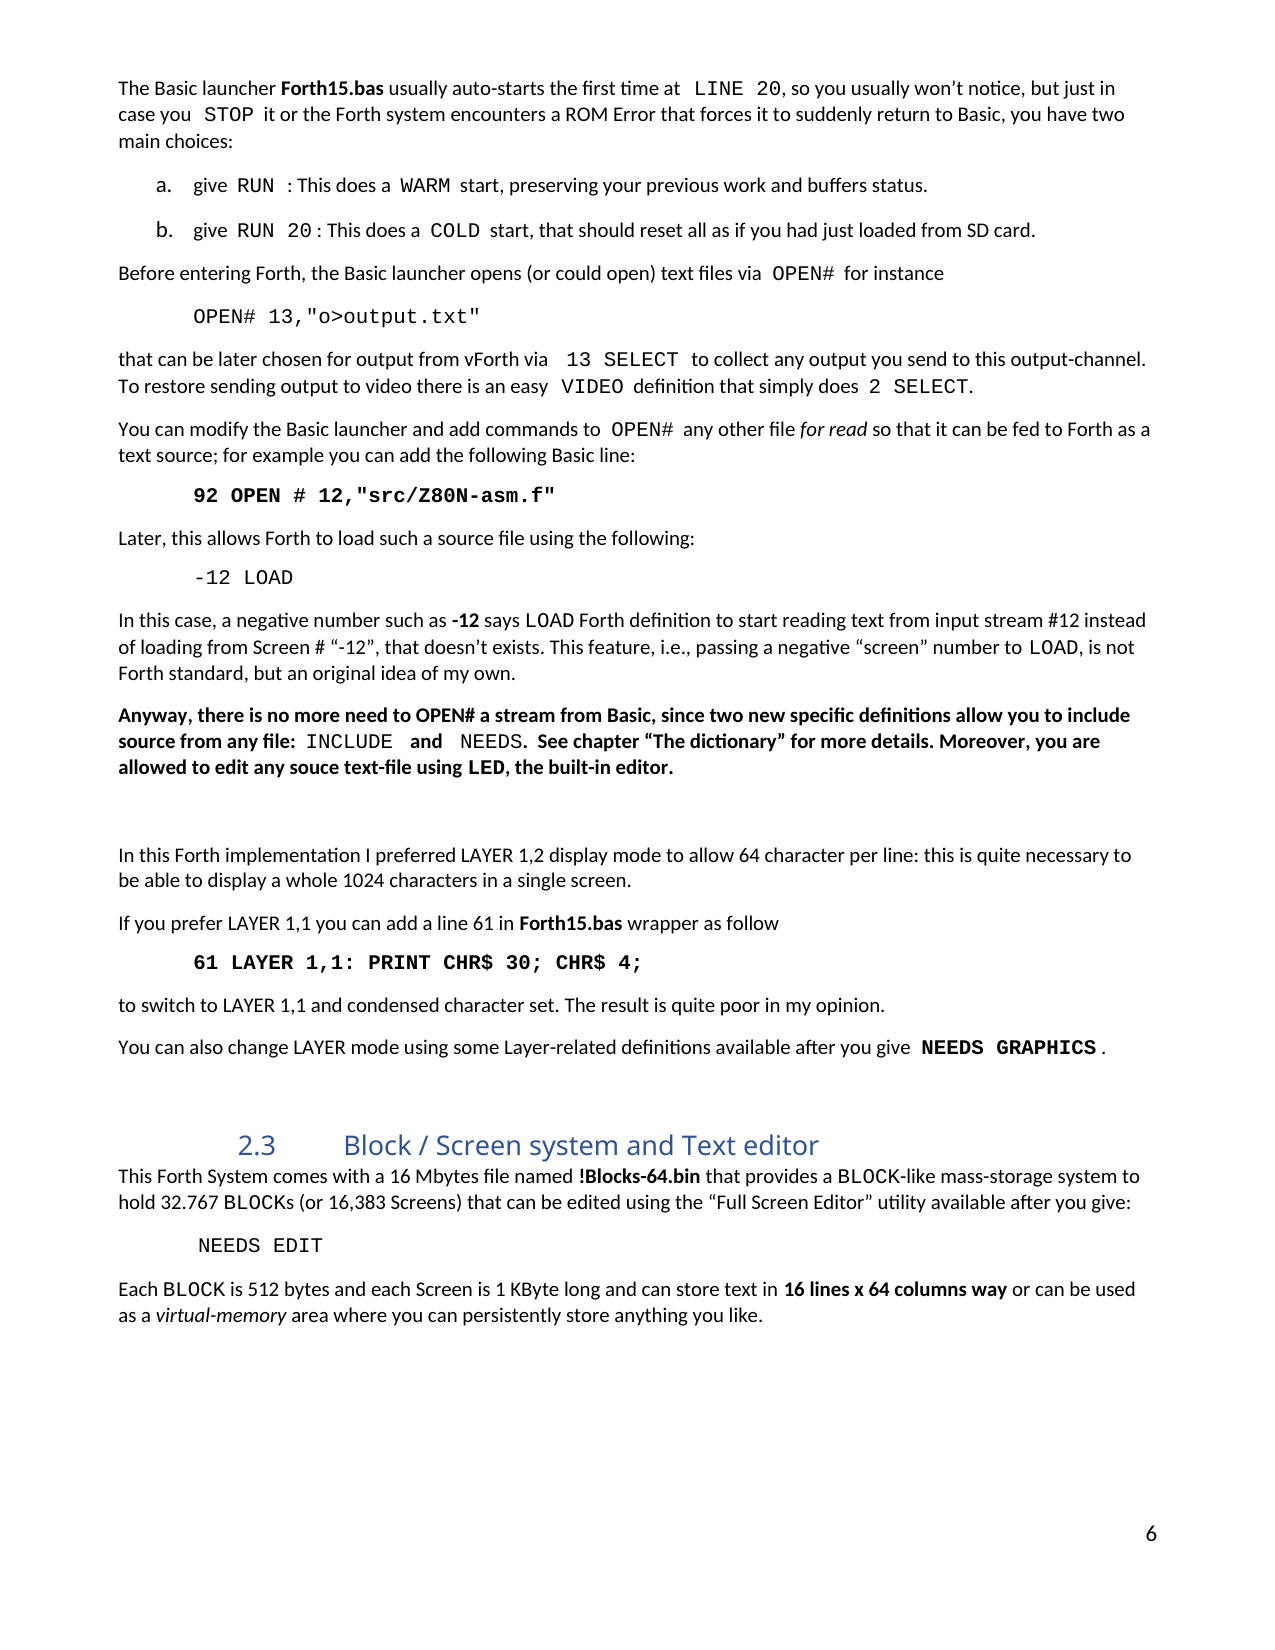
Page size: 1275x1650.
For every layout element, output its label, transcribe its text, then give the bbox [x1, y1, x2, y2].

text Later, this allows Forth to load such a source file using the following: [118, 525, 1157, 551]
list give RUN : This does a WARM start, preserving your previous work and buffers status. [156, 170, 1157, 198]
text This Forth System comes with a 16 Mbytes file named !Blocks-64.bin that provides a BLOCK-like mass-storage system to hold 32.767 BLOCKs (or 16,383 Screens) that can be edited using the “Full Screen Editor” utility available after you give: [118, 1163, 1157, 1216]
text that can be later chosen for output from vForth via 13 SELECT to collect any output you send to this output-channel. To restore sending output to video there is an easy VIDEO definition that simply does 2 SELECT. [118, 347, 1157, 399]
list give RUN 20 : This does a COLD start, that should reset all as if you had just loaded from SD card. [156, 215, 1157, 244]
text -12 LOAD [118, 567, 1157, 591]
text 92 OPEN # 12,"src/Z80N-asm.f" [118, 485, 1157, 508]
text NEEDS EDIT [118, 1233, 1157, 1259]
text In this Forth implementation I preferred LAYER 1,2 display mode to allow 64 character per line: this is quite necessary to be able to display a whole 1024 characters in a single screen. [118, 842, 1157, 893]
text Each BLOCK is 512 bytes and each Screen is 1 KByte long and can store text in 16 lines x 64 columns way or can be used as a virtual-memory area where you can persistently store anything you like. [118, 1276, 1157, 1328]
text You can modify the Basic launcher and add commands to OPEN# any other file for read so that it can be fed to Forth as a text source; for example you can add the following Basic line: [118, 416, 1157, 468]
text 61 LAYER 1,1: PRINT CHR$ 30; CHR$ 4; [118, 952, 1157, 975]
text OPEN# 13,"o>output.txt" [118, 303, 1157, 330]
text to switch to LAYER 1,1 and condensed character set. The result is quite poor in my opinion. [118, 992, 1157, 1017]
text Anyway, there is no more need to OPEN# a stream from Basic, since two new specific definitions allow you to include source from any file: INCLUDE and NEEDS. See chapter “The dictionary” for more details. Moreover, you are allowed to edit any souce text-file using LED, the built-in editor. [118, 702, 1157, 781]
text If you prefer LAYER 1,1 you can add a line 61 in Forth15.bas wrapper as follow [118, 910, 1157, 935]
subtitle Block / Screen system and Text editor [231, 1126, 1157, 1163]
text The Basic launcher Forth15.bas usually auto-starts the first time at LINE 20, so you usually won’t notice, but just in case you STOP it or the Forth system encounters a ROM Error that forces it to suddenly return to Basic, you have two main choices: [118, 75, 1157, 153]
text You can also change LAYER mode using some Layer-related definitions available after you give NEEDS GRAPHICS . [118, 1034, 1157, 1061]
text In this case, a negative number such as -12 says LOAD Forth definition to start reading text from input stream #12 instead of loading from Screen # “-12”, that doesn’t exists. This feature, i.e., passing a negative “screen” number to LOAD, is not Forth standard, but an original idea of my own. [118, 607, 1157, 686]
text Before entering Forth, the Basic launcher opens (or could open) text files via OPEN# for instance [118, 260, 1157, 287]
